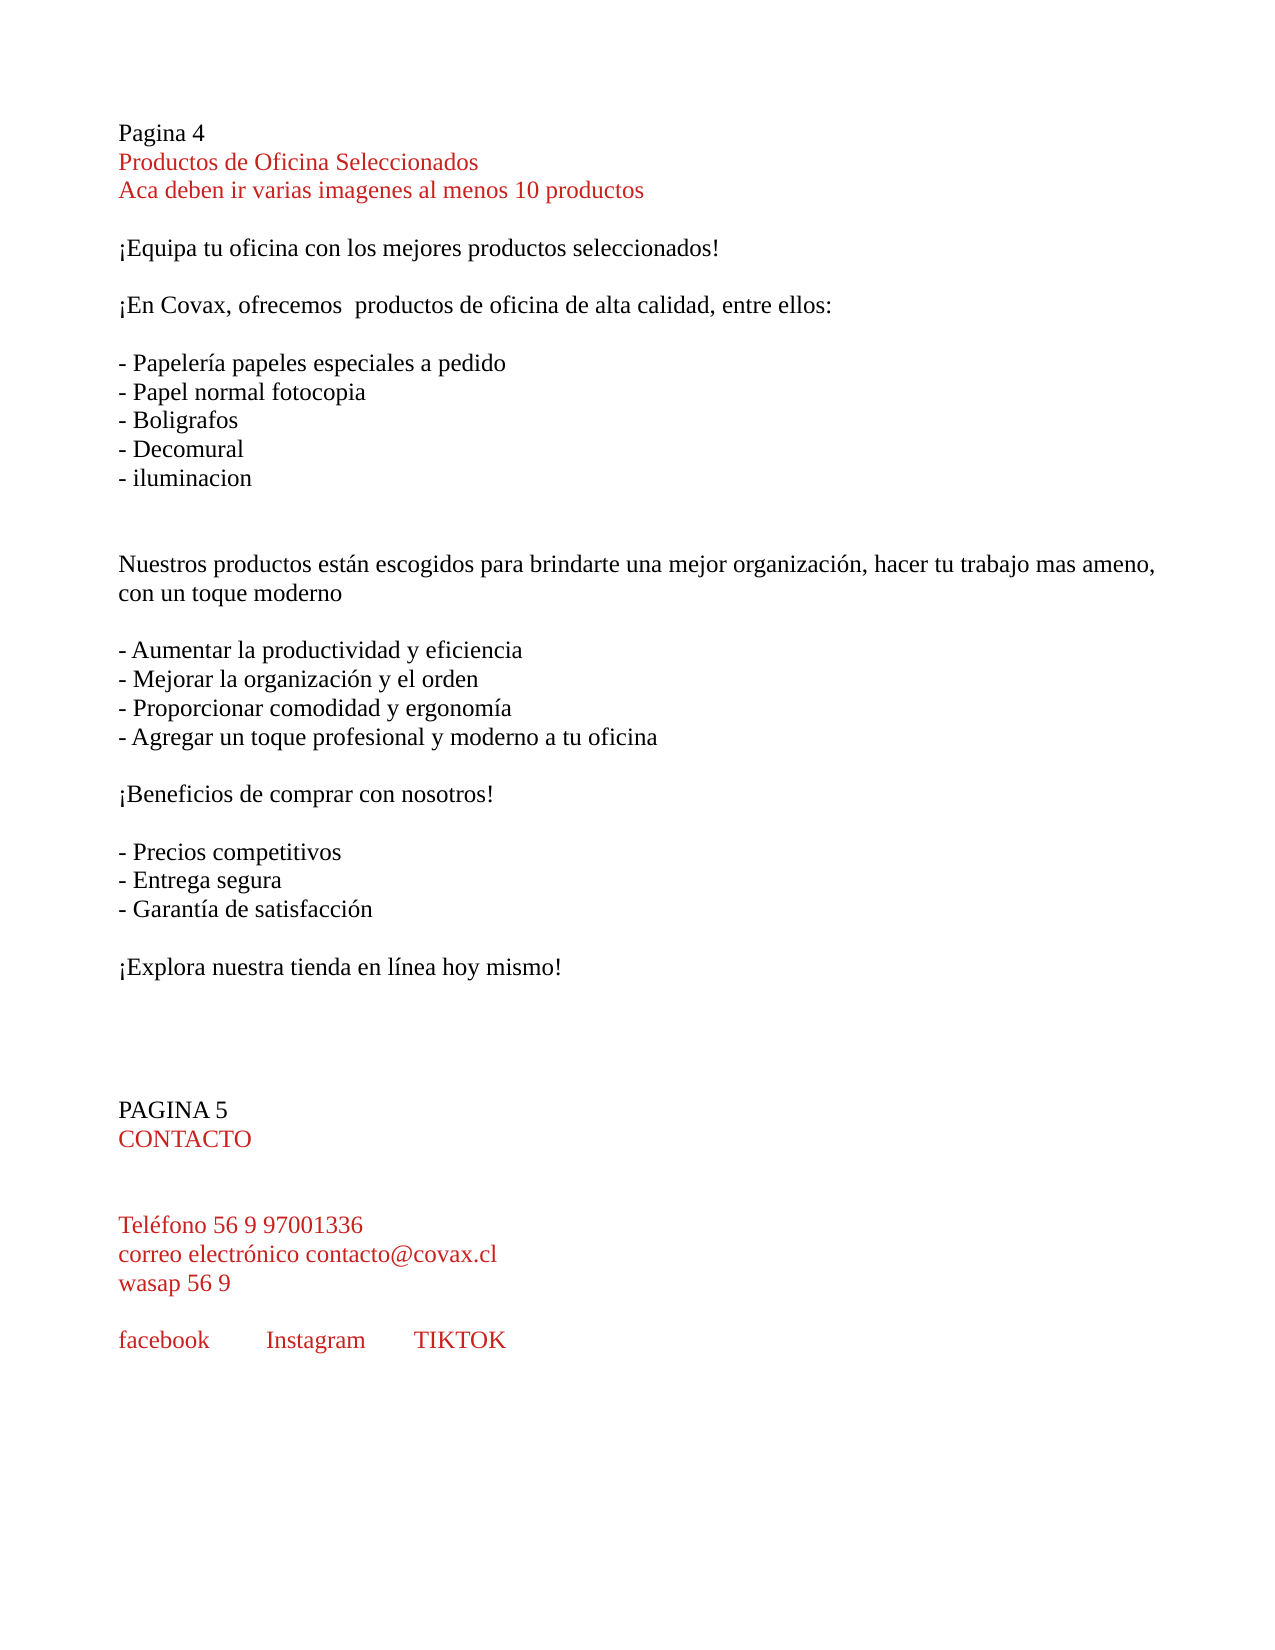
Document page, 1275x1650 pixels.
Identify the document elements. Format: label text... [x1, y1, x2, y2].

text Pagina 4 [118, 118, 1157, 147]
text facebook Instagram TIKTOK [118, 1326, 1157, 1354]
text CONTACTO [118, 1124, 1157, 1153]
text - Boligrafos [118, 406, 1157, 434]
text - iluminacion [118, 463, 1157, 492]
text - Decomural [118, 434, 1157, 463]
text - Papel normal fotocopia [118, 377, 1157, 406]
text ¡Equipa tu oficina con los mejores productos seleccionados! ¡En Covax, ofrecemos productos de oficina de alta calidad, entre ellos: - Papelería papeles especiales a pedido [118, 233, 1157, 377]
text Productos de Oficina Seleccionados [118, 147, 1157, 176]
text correo electrónico contacto@covax.cl [118, 1239, 1157, 1268]
text Teléfono 56 9 97001336 [118, 1211, 1157, 1239]
text Aca deben ir varias imagenes al menos 10 productos [118, 176, 1157, 204]
text ¡Explora nuestra tienda en línea hoy mismo! [118, 923, 1157, 981]
text PAGINA 5 [118, 1096, 1157, 1124]
text Nuestros productos están escogidos para brindarte una mejor organización, hacer tu trabajo mas ameno, con un toque moderno - Aumentar la productividad y eficiencia - Mejorar la organización y el orden - Proporcionar comodidad y ergonomía - Agregar un toque profesional y moderno a tu oficina ¡Beneficios de comprar con nosotros! - Precios competitivos - Entrega segura - Garantía de satisfacción [118, 492, 1157, 923]
text wasap 56 9 [118, 1268, 1157, 1297]
